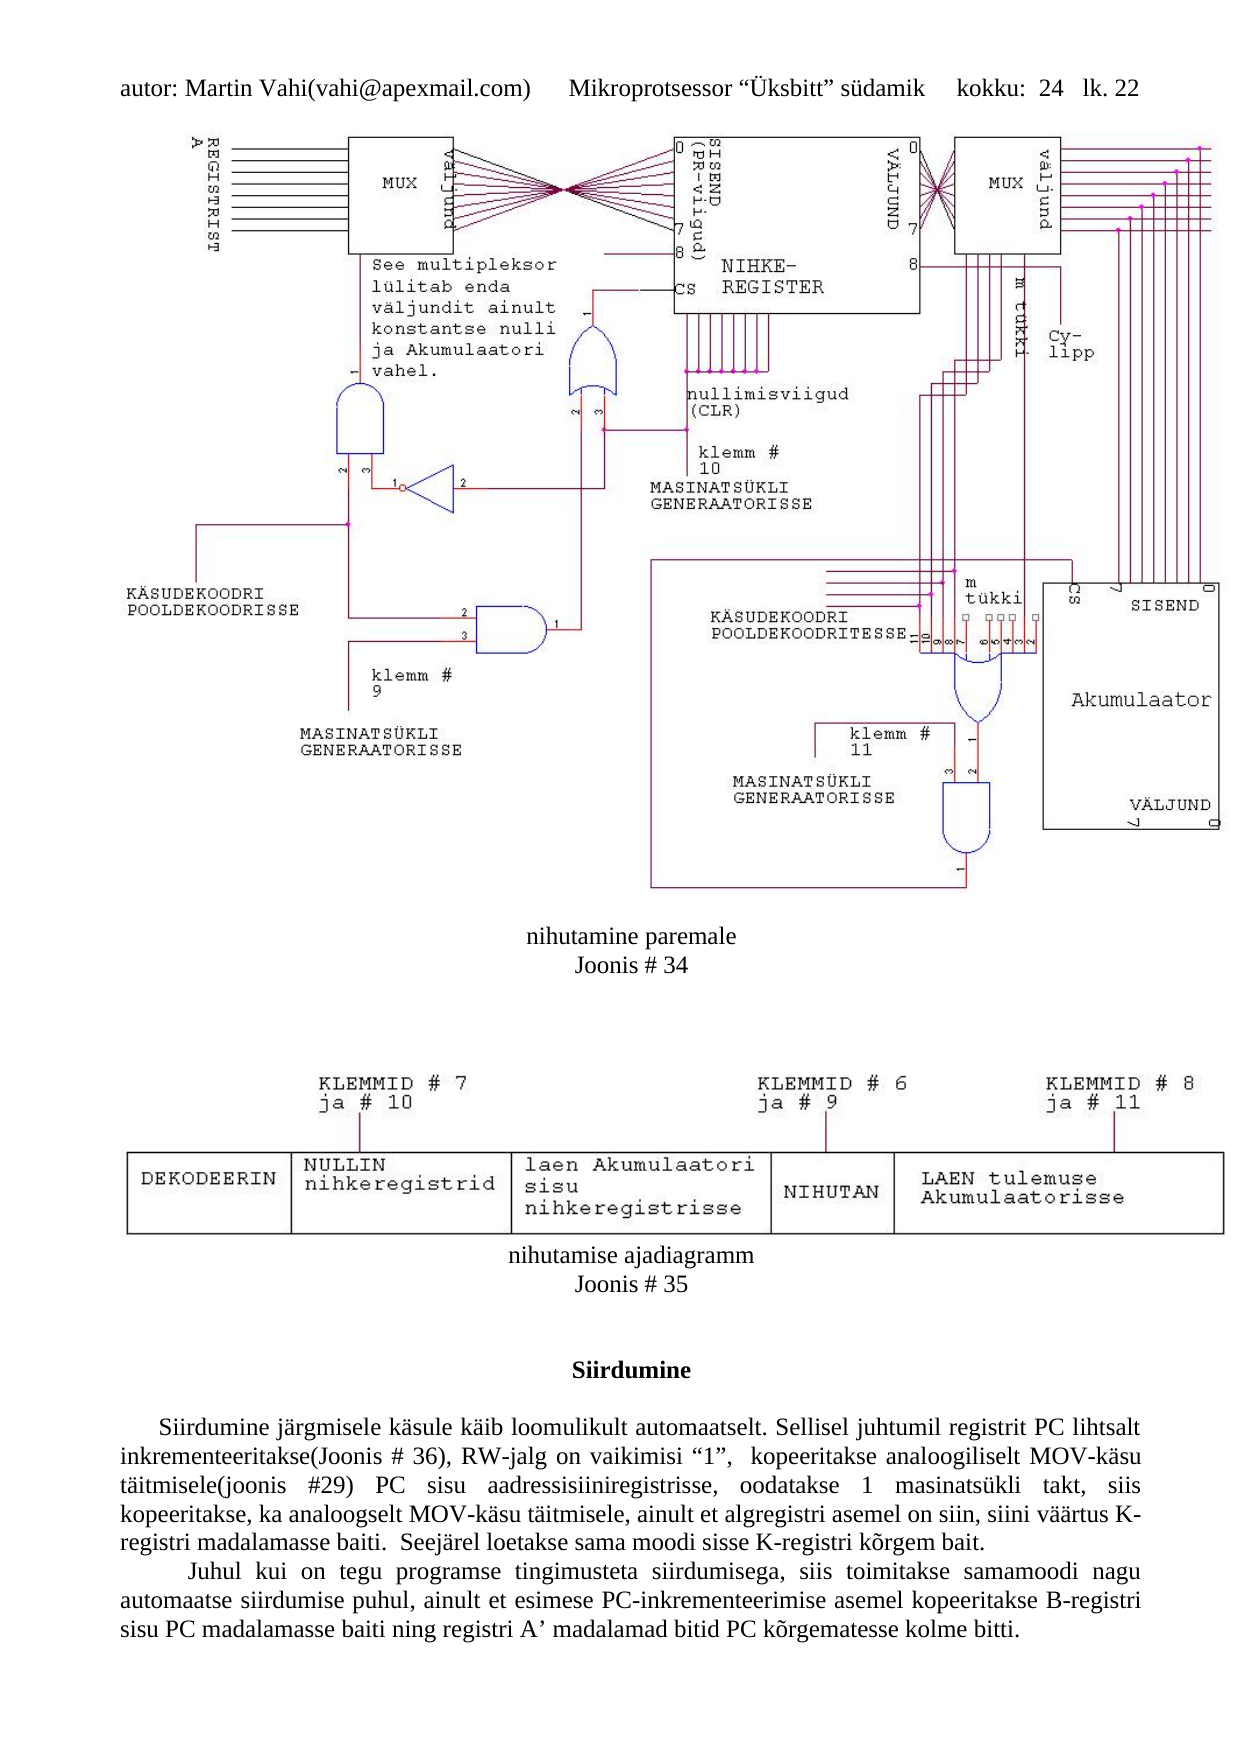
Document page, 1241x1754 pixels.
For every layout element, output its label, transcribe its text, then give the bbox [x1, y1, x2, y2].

text Siirdumine [120, 1355, 1143, 1384]
text Juhul kui on tegu programse tingimusteta siirdumisega, siis toimitakse samamoodi nagu automaatse siirdumise puhul, ainult et esimese PC-inkrementeerimise asemel kopeeritakse B-registri sisu PC madalamasse baiti ning registri A’ madalamad bitid PC kõrgematesse kolme bitti. [120, 1556, 1143, 1642]
text Siirdumine järgmisele käsule käib loomulikult automaatselt. Sellisel juhtumil registrit PC lihtsalt inkrementeeritakse(Joonis # 36), RW-jalg on vaikimisi “1”, kopeeritakse analoogiliselt MOV-käsu täitmisele(joonis #29) PC sisu aadressisiiniregistrisse, oodatakse 1 masinatsükli takt, siis kopeeritakse, ka analoogselt MOV-käsu täitmisele, ainult et algregistri asemel on siin, siini väärtus K-registri madalamasse baiti. Seejärel loetakse sama moodi sisse K-registri kõrgem bait. [120, 1412, 1143, 1556]
picture [120, 131, 1230, 893]
text nihutamise ajadiagramm [120, 1240, 1143, 1269]
text nihutamine paremale [120, 921, 1143, 950]
text Joonis # 34 [120, 950, 1143, 978]
picture [120, 1065, 1230, 1240]
text Joonis # 35 [120, 1269, 1143, 1297]
